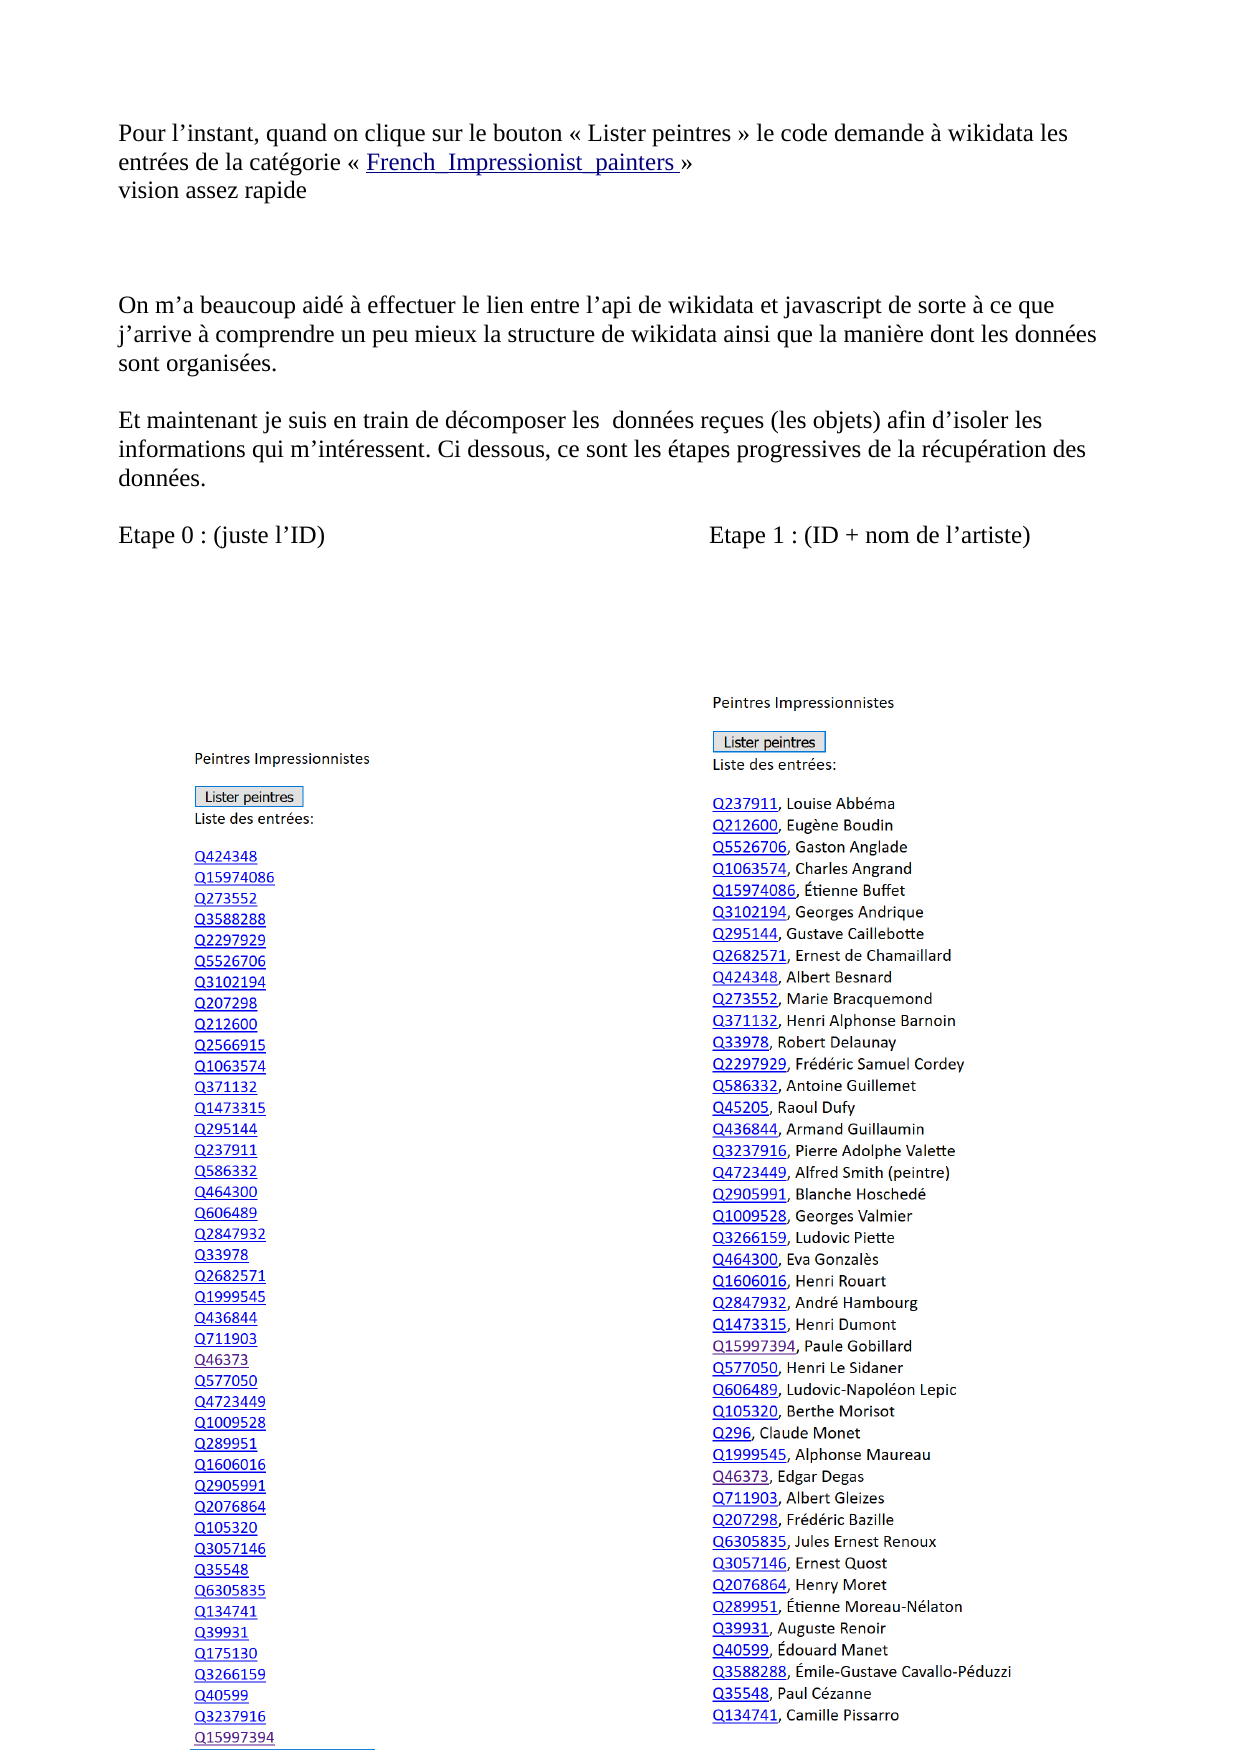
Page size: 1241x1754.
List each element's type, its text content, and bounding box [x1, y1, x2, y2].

picture [189, 745, 375, 1750]
picture [704, 684, 1030, 1727]
text On m’a beaucoup aidé à effectuer le lien entre l’api de wikidata et javascript de sorte à ce que j’arrive à comprendre un peu mieux la structure de wikidata ainsi que la manière dont les données sont organisées. [118, 291, 1122, 377]
text Et maintenant je suis en train de décomposer les données reçues (les objets) afin d’isoler les informations qui m’intéressent. Ci dessous, ce sont les étapes progressives de la récupération des données. [118, 406, 1122, 492]
text vision assez rapide [118, 176, 1122, 204]
text Pour l’instant, quand on clique sur le bouton « Lister peintres » le code demande à wikidata les entrées de la catégorie « French_Impressionist_painters » [118, 118, 1122, 176]
text Etape 0 : (juste l’ID) Etape 1 : (ID + nom de l’artiste) [118, 521, 1122, 549]
